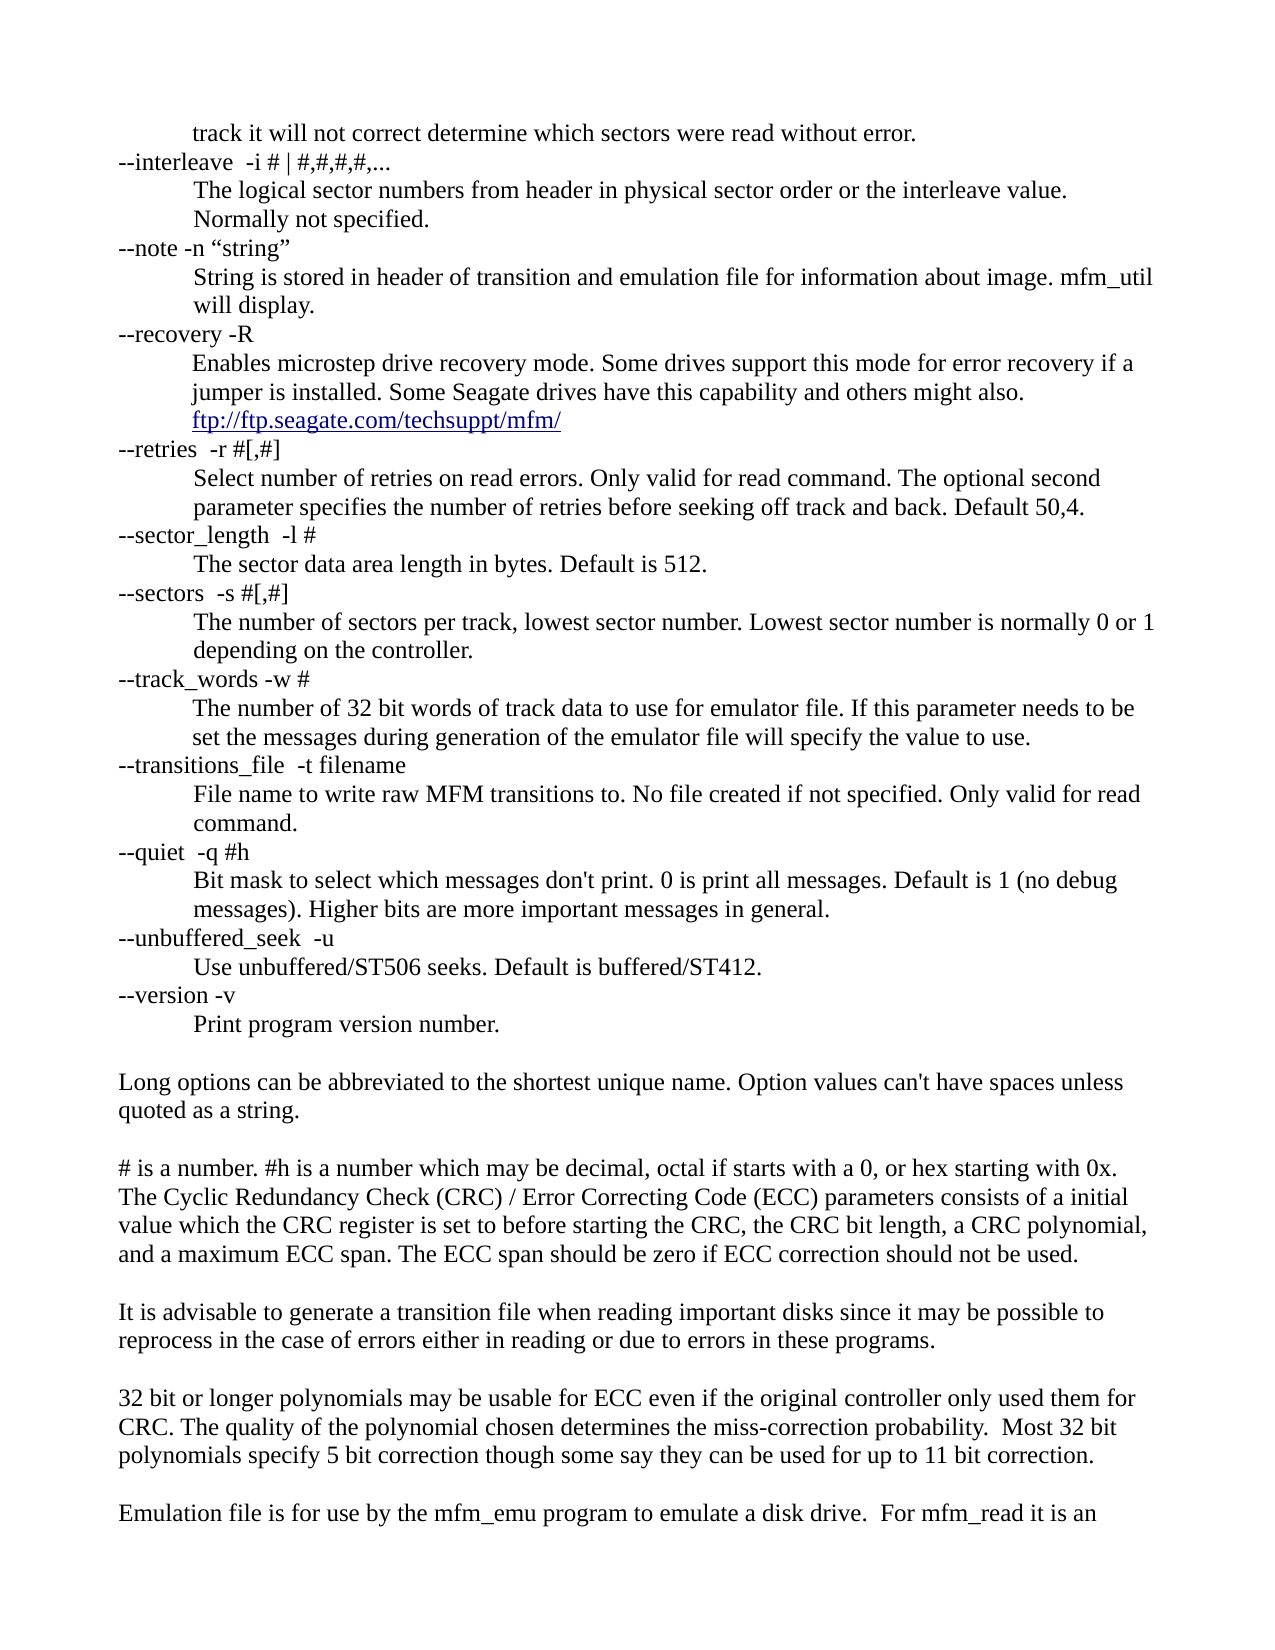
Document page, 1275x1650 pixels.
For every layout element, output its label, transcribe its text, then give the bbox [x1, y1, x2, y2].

text --sector_length -l # [118, 521, 1157, 549]
text --transitions_file -t filename [118, 751, 1157, 779]
text Use unbuffered/ST506 seeks. Default is buffered/ST412. [193, 952, 1157, 981]
text String is stored in header of transition and emulation file for information about image. mfm_util will display. [193, 262, 1157, 319]
text The logical sector numbers from header in physical sector order or the interleave value. Normally not specified. [193, 176, 1157, 233]
text The Cyclic Redundancy Check (CRC) / Error Correcting Code (ECC) parameters consists of a initial value which the CRC register is set to before starting the CRC, the CRC bit length, a CRC polynomial, and a maximum ECC span. The ECC span should be zero if ECC correction should not be used. [118, 1182, 1157, 1268]
text --version -v [118, 981, 1157, 1009]
text --sectors -s #[,#] [118, 578, 1157, 607]
text 32 bit or longer polynomials may be usable for ECC even if the original controller only used them for CRC. The quality of the polynomial chosen determines the miss-correction probability. Most 32 bit polynomials specify 5 bit correction though some say they can be used for up to 11 bit correction. [118, 1383, 1157, 1469]
text --unbuffered_seek -u [118, 923, 1157, 952]
text --retries -r #[,#] [118, 434, 1157, 463]
text --track_words -w # [118, 664, 1157, 693]
text The number of 32 bit words of track data to use for emulator file. If this parameter needs to be set the messages during generation of the emulator file will specify the value to use. [192, 693, 1157, 751]
text Emulation file is for use by the mfm_emu program to emulate a disk drive. For mfm_read it is an [118, 1498, 1157, 1527]
text Select number of retries on read errors. Only valid for read command. The optional second parameter specifies the number of retries before seeking off track and back. Default 50,4. [193, 463, 1157, 521]
text track it will not correct determine which sectors were read without error. [192, 118, 1157, 147]
text --note -n “string” [118, 233, 1157, 262]
text The sector data area length in bytes. Default is 512. [193, 549, 1157, 578]
text --interleave -i # | #,#,#,#,... [118, 147, 1157, 176]
text It is advisable to generate a transition file when reading important disks since it may be possible to reprocess in the case of errors either in reading or due to errors in these programs. [118, 1297, 1157, 1354]
text Long options can be abbreviated to the shortest unique name. Option values can't have spaces unless quoted as a string. [118, 1067, 1157, 1124]
text # is a number. #h is a number which may be decimal, octal if starts with a 0, or hex starting with 0x. [118, 1153, 1157, 1182]
text Print program version number. [193, 1009, 1157, 1038]
text Enables microstep drive recovery mode. Some drives support this mode for error recovery if a jumper is installed. Some Seagate drives have this capability and others might also. ftp://ftp.seagate.com/techsuppt/mfm/ [192, 348, 1157, 434]
text --recovery -R [118, 319, 1157, 348]
text File name to write raw MFM transitions to. No file created if not specified. Only valid for read command. [193, 779, 1157, 837]
text --quiet -q #h [118, 837, 1157, 866]
text The number of sectors per track, lowest sector number. Lowest sector number is normally 0 or 1 depending on the controller. [193, 607, 1157, 664]
text Bit mask to select which messages don't print. 0 is print all messages. Default is 1 (no debug messages). Higher bits are more important messages in general. [193, 866, 1157, 923]
